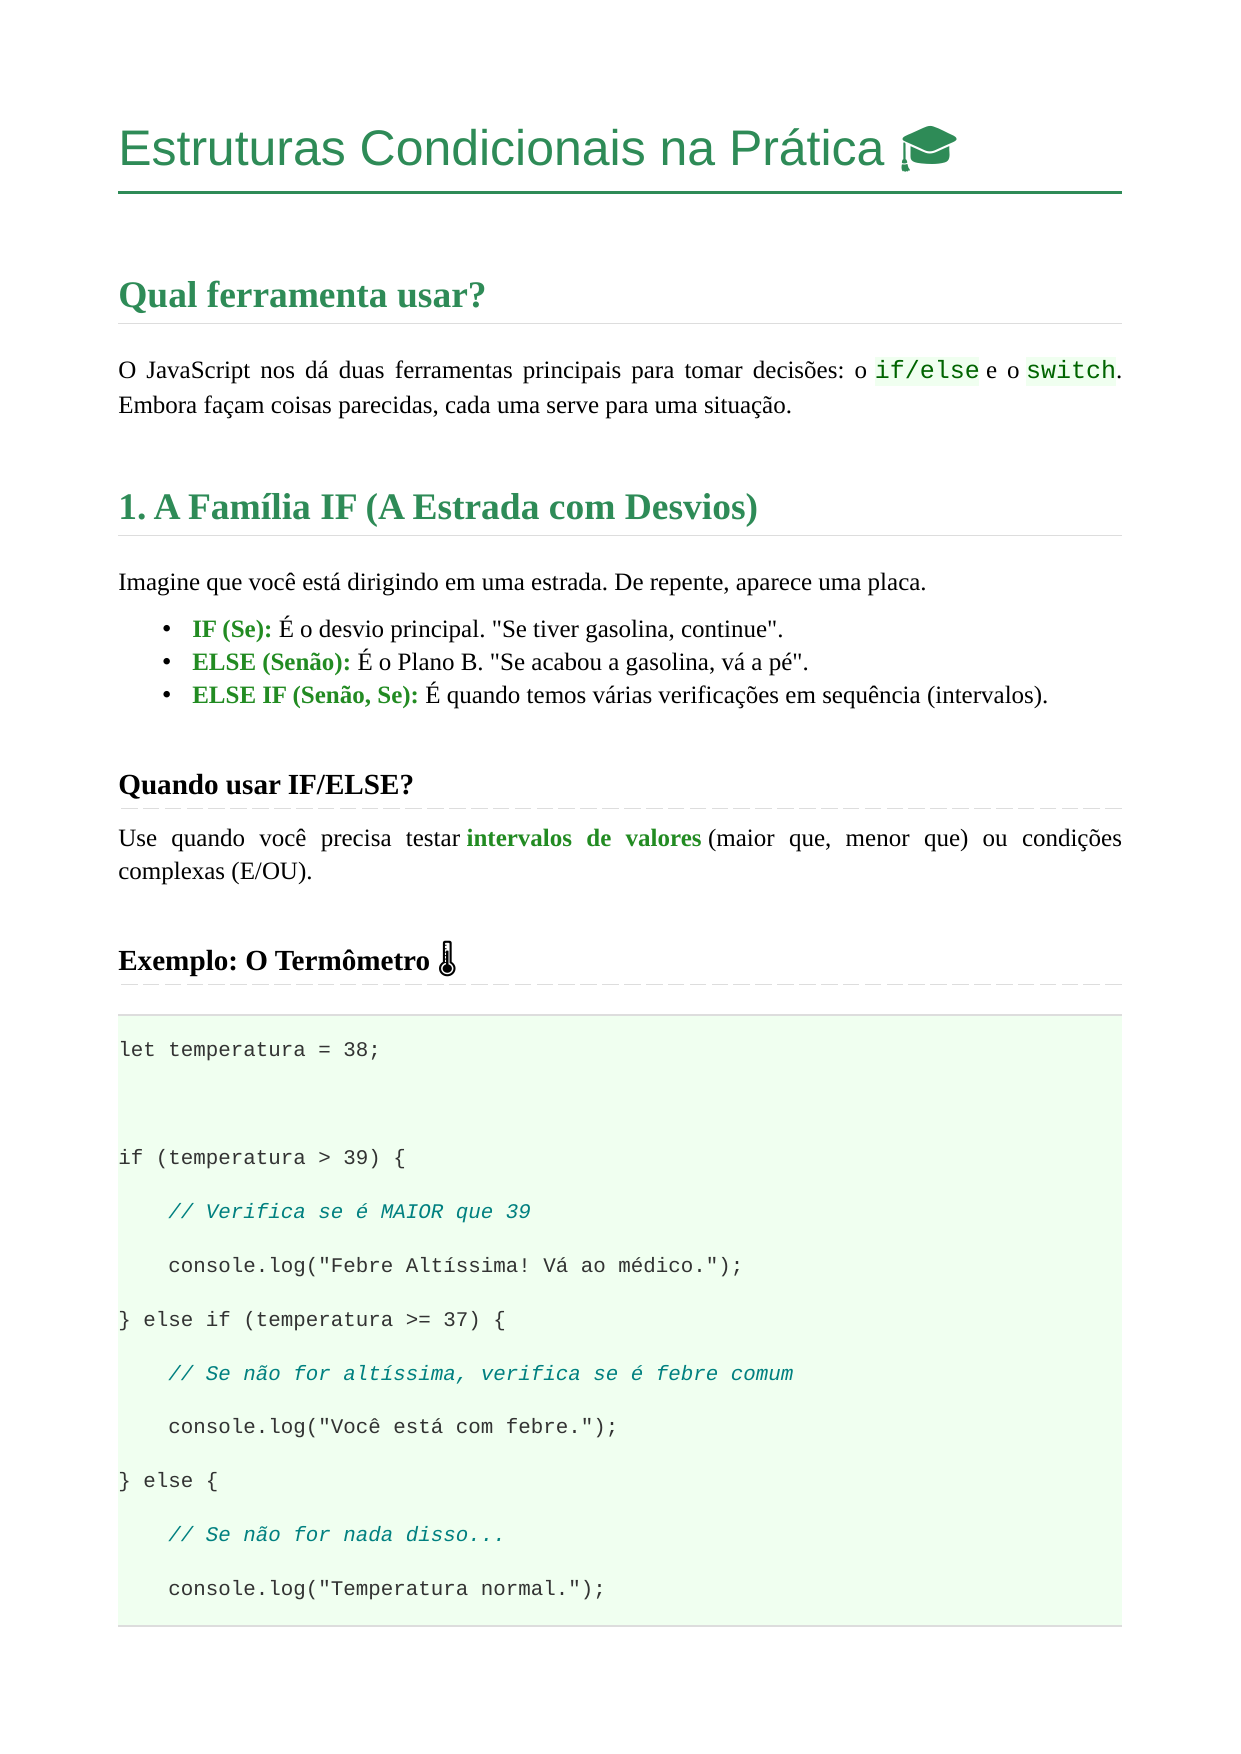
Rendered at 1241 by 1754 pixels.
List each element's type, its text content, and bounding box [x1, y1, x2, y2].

subtitle Qual ferramenta usar? [118, 272, 1122, 323]
text // Se não for nada disso... [118, 1499, 1122, 1548]
text } else if (temperatura >= 37) { [118, 1284, 1122, 1332]
text // Se não for altíssima, verifica se é febre comum [118, 1337, 1122, 1386]
text // Verifica se é MAIOR que 39 [118, 1176, 1122, 1224]
text console.log("Febre Altíssima! Vá ao médico."); [118, 1230, 1122, 1278]
list IF (Se): É o desvio principal. "Se tiver gasolina, continue". [162, 614, 1122, 643]
text } else { [118, 1445, 1122, 1494]
text let temperatura = 38; [118, 1016, 1122, 1063]
subtitle Exemplo: O Termômetro 🌡️ [118, 943, 1122, 984]
text if (temperatura > 39) { [118, 1122, 1122, 1171]
text console.log("Você está com febre."); [118, 1391, 1122, 1440]
list ELSE IF (Senão, Se): É quando temos várias verificações em sequência (intervalos). [162, 680, 1122, 709]
text Use quando você precisa testar intervalos de valores (maior que, menor que) ou condições complexas (E/OU). [118, 823, 1122, 885]
subtitle 1. A Família IF (A Estrada com Desvios) [118, 484, 1122, 535]
list ELSE (Senão): É o Plano B. "Se acabou a gasolina, vá a pé". [162, 647, 1122, 676]
text O JavaScript nos dá duas ferramentas principais para tomar decisões: o if/else e o switch. Embora façam coisas parecidas, cada uma serve para uma situação. [118, 355, 1122, 419]
subtitle Quando usar IF/ELSE? [118, 767, 1122, 808]
text console.log("Temperatura normal."); [118, 1553, 1122, 1625]
text Imagine que você está dirigindo em uma estrada. De repente, aparece uma placa. [118, 567, 1122, 595]
subtitle Estruturas Condicionais na Prática 🎓 [118, 118, 1122, 191]
